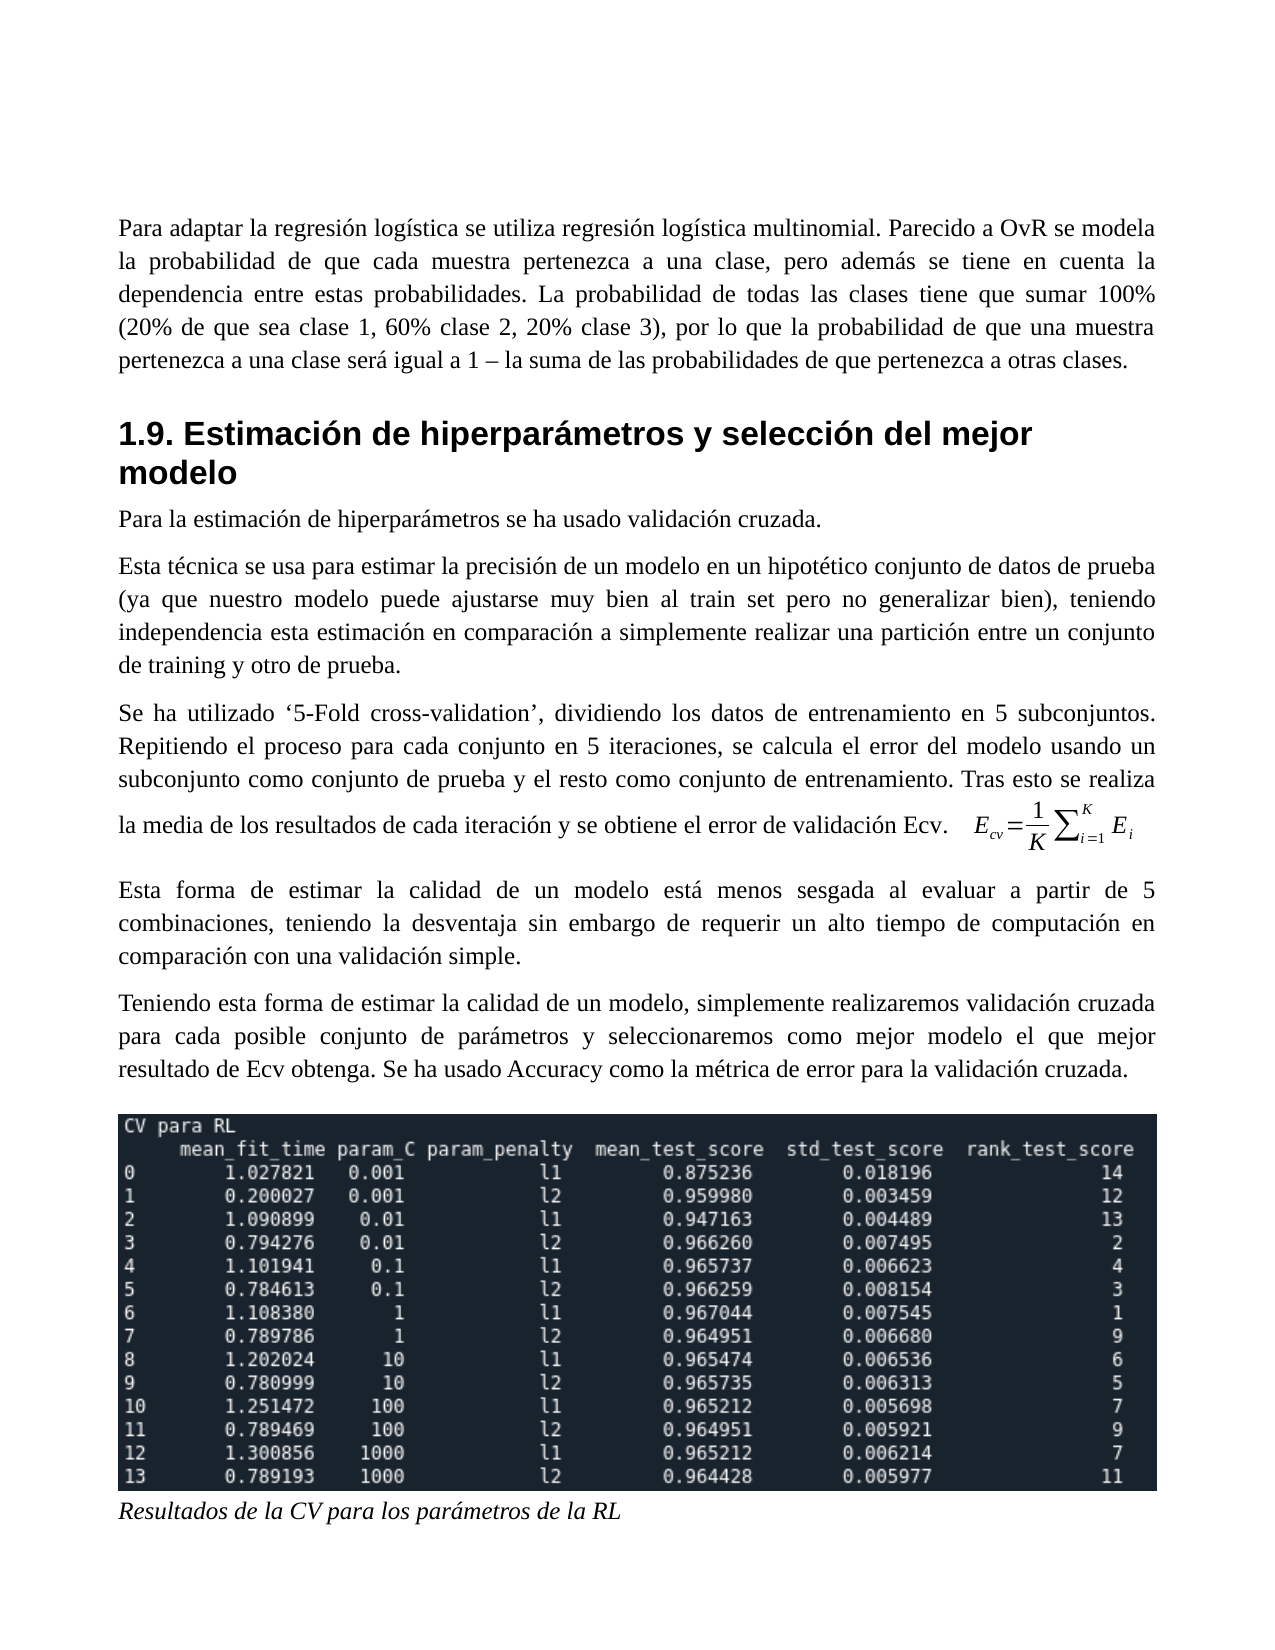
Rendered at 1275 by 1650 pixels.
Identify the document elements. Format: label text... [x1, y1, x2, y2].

text Esta forma de estimar la calidad de un modelo está menos sesgada al evaluar a partir de 5 combinaciones, teniendo la desventaja sin embargo de requerir un alto tiempo de computación en comparación con una validación simple. [118, 875, 1157, 969]
text Se ha utilizado ‘5-Fold cross-validation’, dividiendo los datos de entrenamiento en 5 subconjuntos. Repitiendo el proceso para cada conjunto en 5 iteraciones, se calcula el error del modelo usando un subconjunto como conjunto de prueba y el resto como conjunto de entrenamiento. Tras esto se realiza la media de los resultados de cada iteración y se obtiene el error de validación Ecv. [118, 698, 1157, 856]
text Teniendo esta forma de estimar la calidad de un modelo, simplemente realizaremos validación cruzada para cada posible conjunto de parámetros y seleccionaremos como mejor modelo el que mejor resultado de Ecv obtenga. Se ha usado Accuracy como la métrica de error para la validación cruzada. [118, 988, 1157, 1083]
subtitle 1.9. Estimación de hiperparámetros y selección del mejor modelo [118, 414, 1157, 491]
text Para adaptar la regresión logística se utiliza regresión logística multinomial. Parecido a OvR se modela la probabilidad de que cada muestra pertenezca a una clase, pero además se tiene en cuenta la dependencia entre estas probabilidades. La probabilidad de todas las clases tiene que sumar 100% (20% de que sea clase 1, 60% clase 2, 20% clase 3), por lo que la probabilidad de que una muestra pertenezca a una clase será igual a 1 – la suma de las probabilidades de que pertenezca a otras clases. [118, 213, 1157, 374]
text Para la estimación de hiperparámetros se ha usado validación cruzada. [118, 504, 1157, 532]
text Resultados de la CV para los parámetros de la RL [118, 1491, 1157, 1525]
picture [118, 1114, 1157, 1491]
text Esta técnica se usa para estimar la precisión de un modelo en un hipotético conjunto de datos de prueba (ya que nuestro modelo puede ajustarse muy bien al train set pero no generalizar bien), teniendo independencia esta estimación en comparación a simplemente realizar una partición entre un conjunto de training y otro de prueba. [118, 551, 1157, 679]
